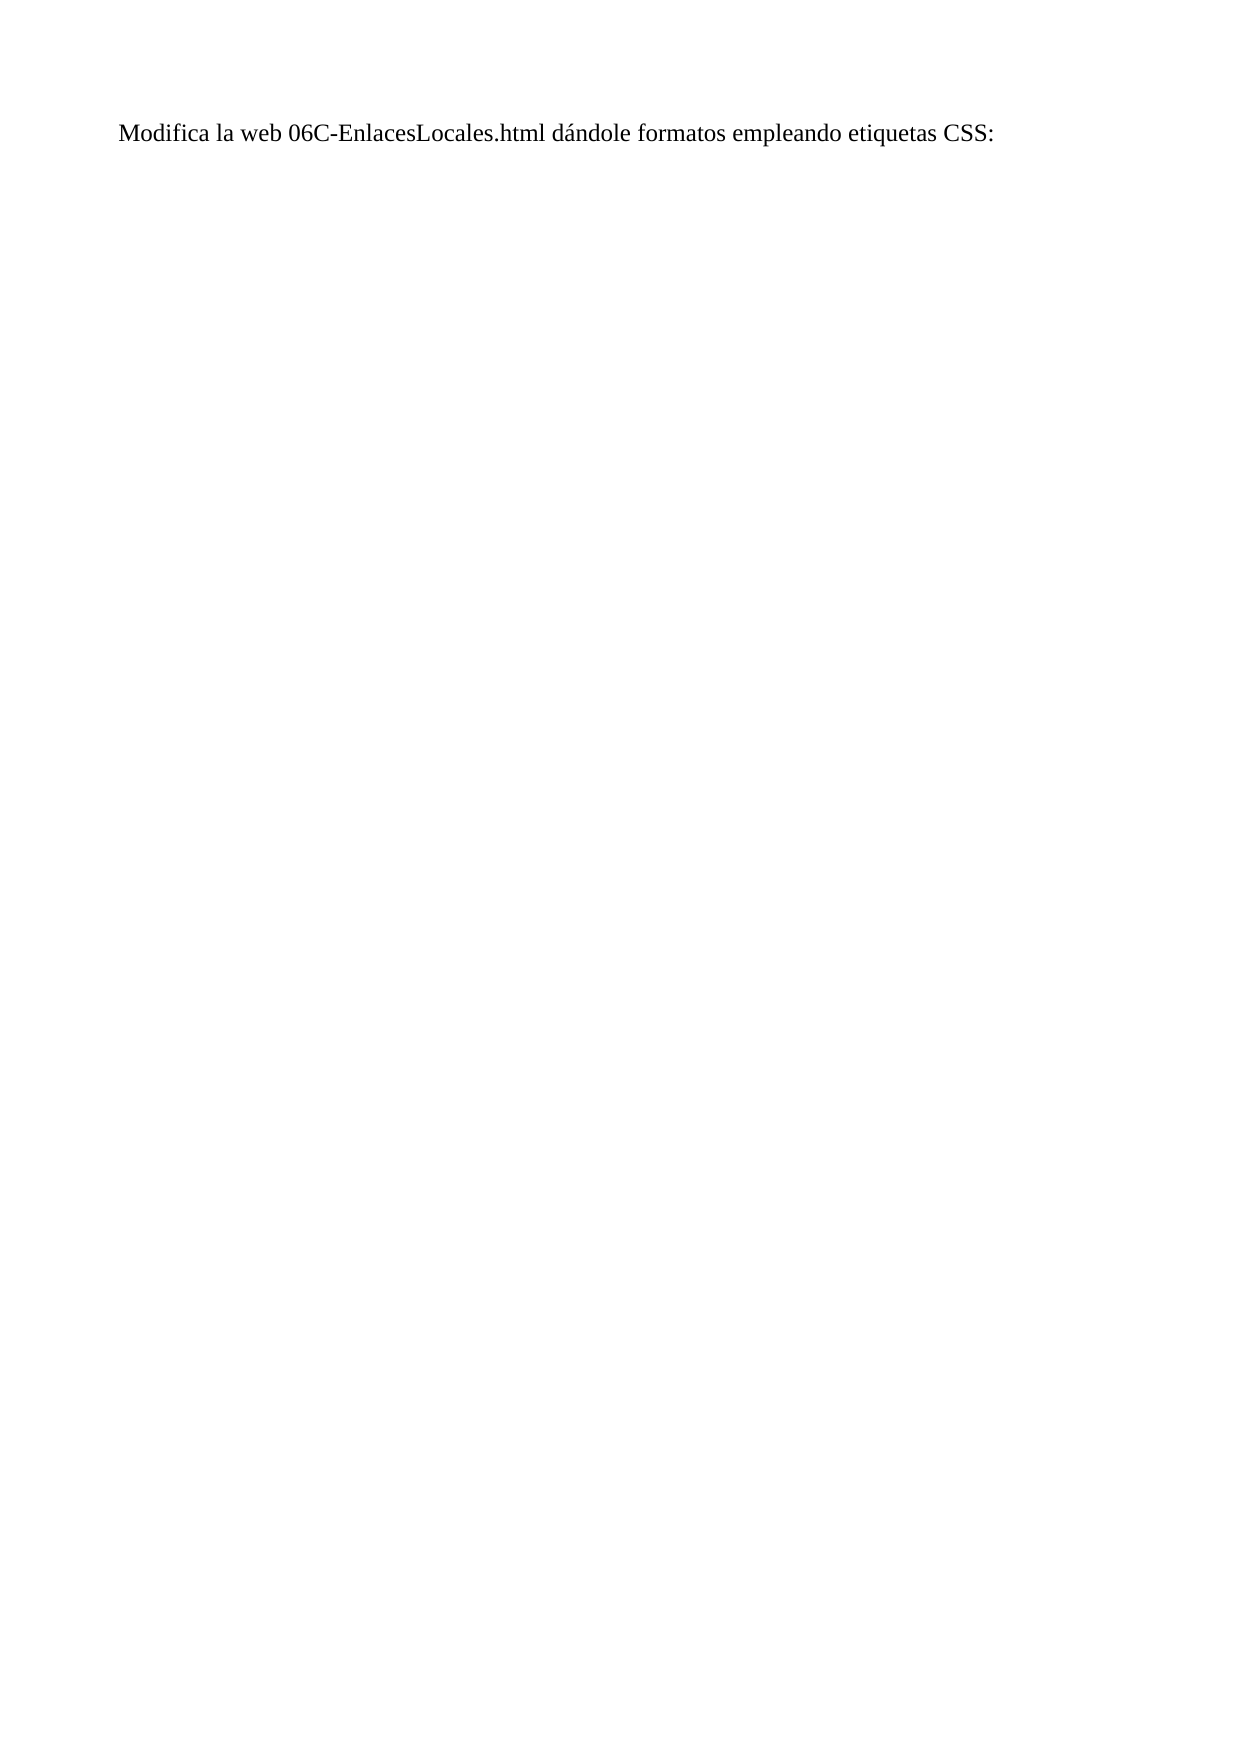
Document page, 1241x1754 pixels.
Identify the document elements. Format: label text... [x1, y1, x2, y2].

text Modifica la web 06C-EnlacesLocales.html dándole formatos empleando etiquetas CSS: [118, 118, 1122, 147]
